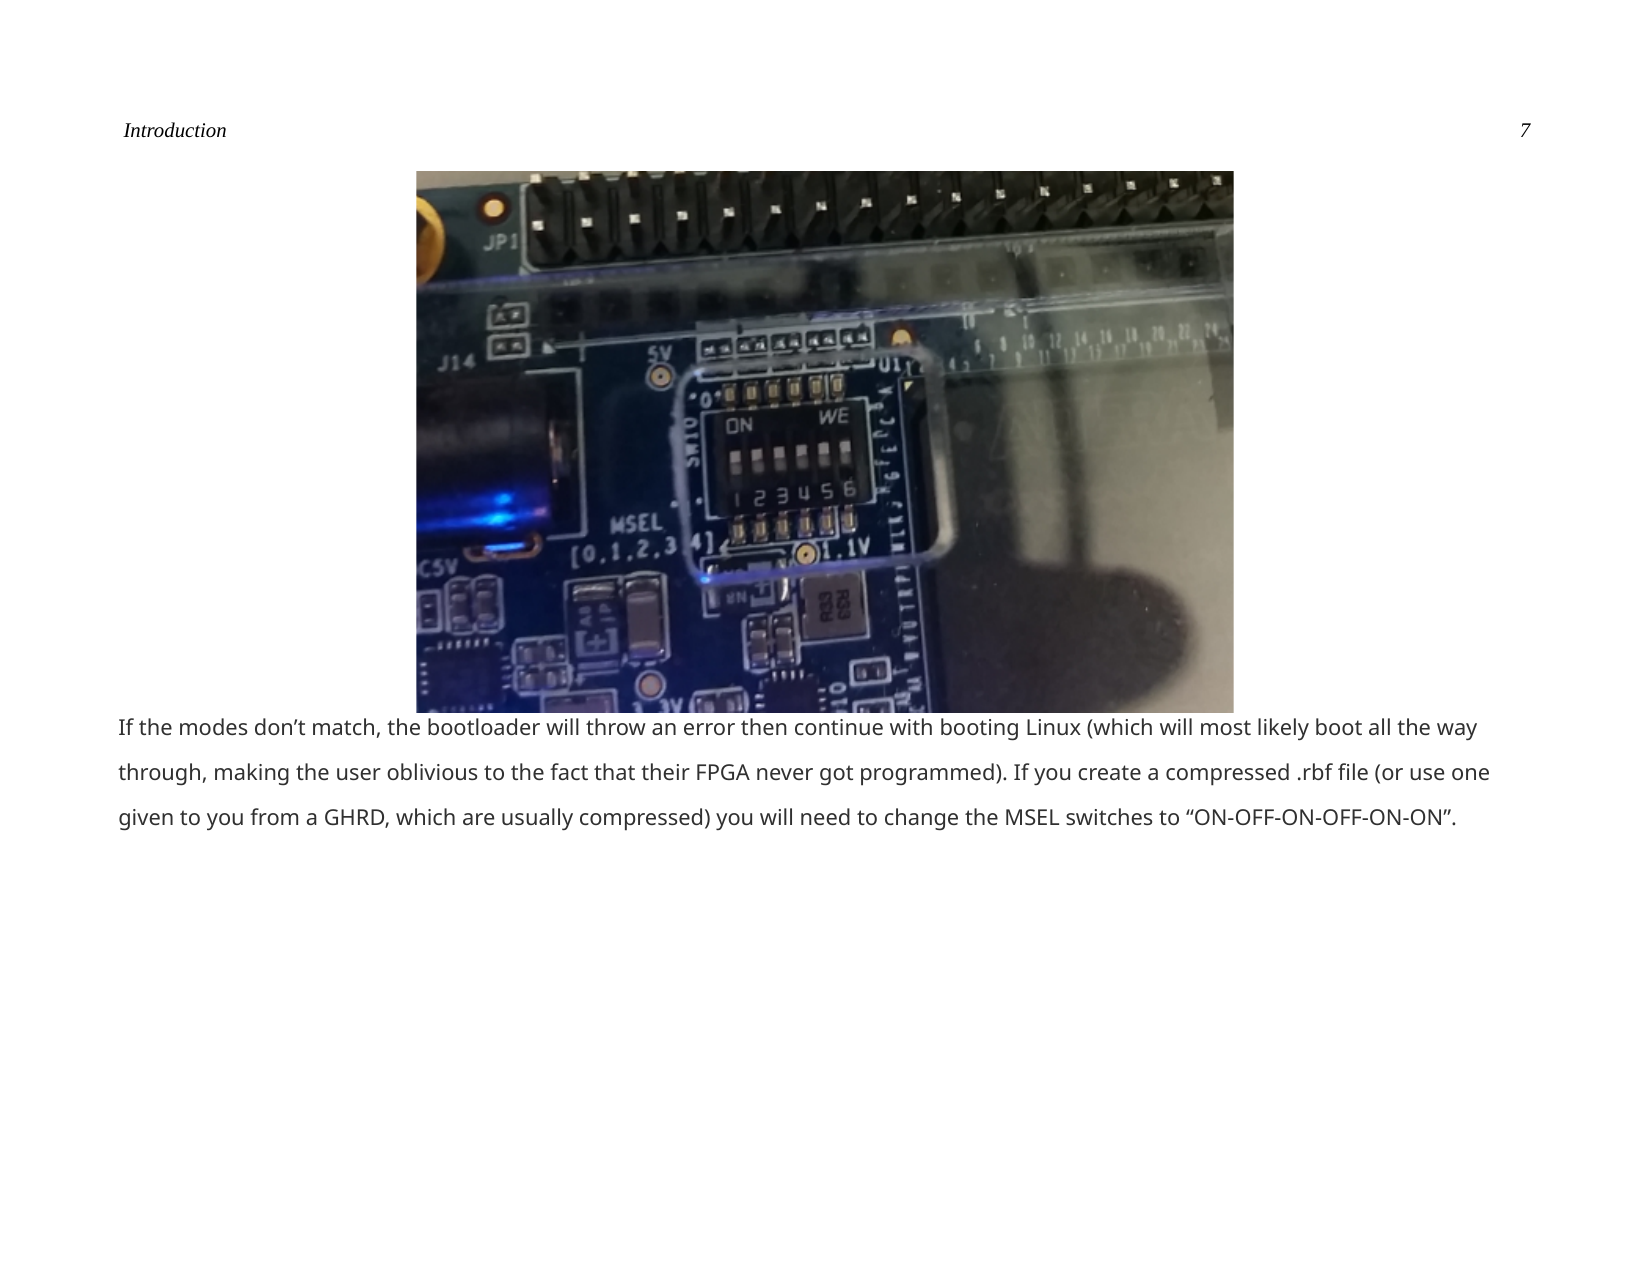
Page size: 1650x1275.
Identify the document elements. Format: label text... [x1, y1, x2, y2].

picture [416, 171, 1234, 713]
text If the modes don’t match, the bootloader will throw an error then continue with booting Linux (which will most likely boot all the way through, making the user oblivious to the fact that their FPGA never got programmed). If you create a compressed .rbf file (or use one given to you from a GHRD, which are usually compressed) you will need to change the MSEL switches to “ON-OFF-ON-OFF-ON-ON”. [118, 712, 1532, 831]
